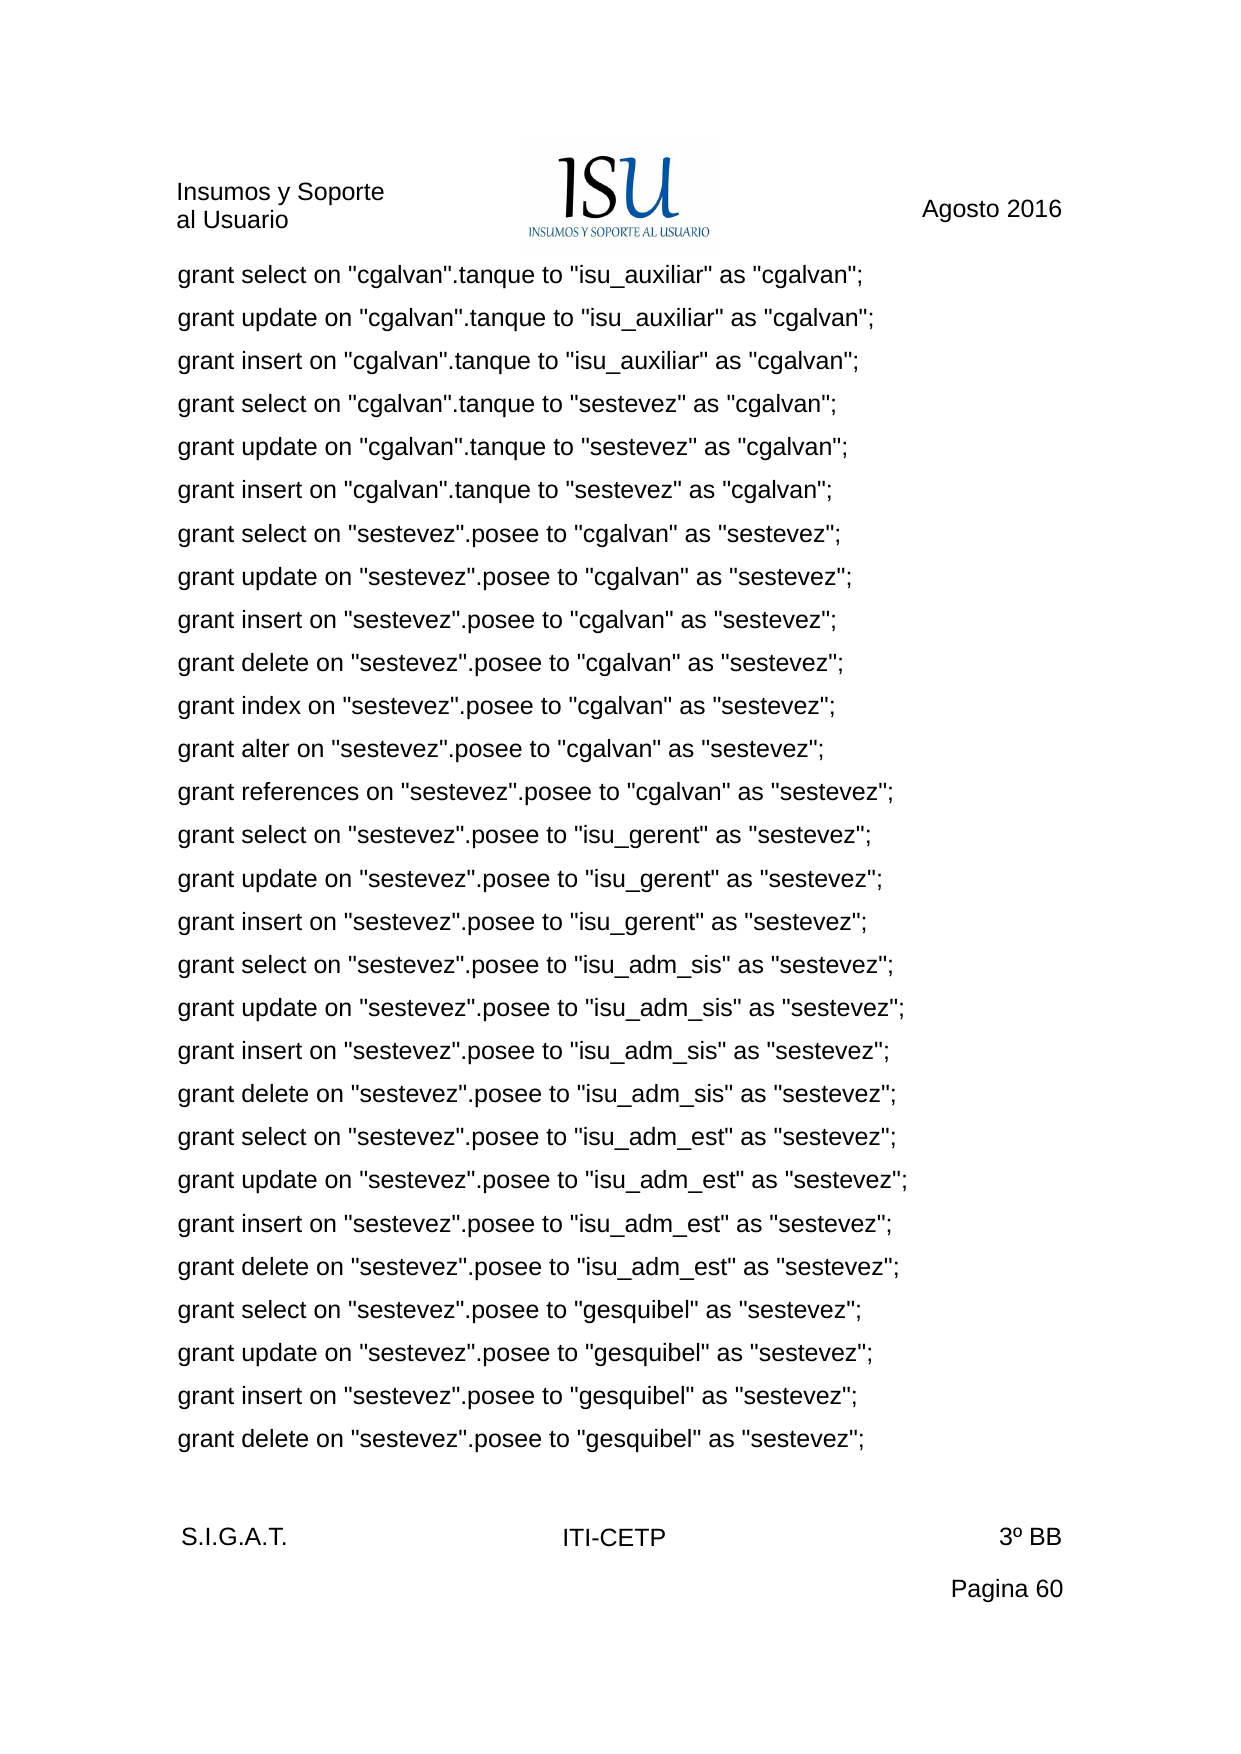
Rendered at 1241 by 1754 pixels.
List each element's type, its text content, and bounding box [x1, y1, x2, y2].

picture [517, 138, 723, 252]
text grant select on "cgalvan".tanque to "isu_auxiliar" as "cgalvan"; grant update on "cgalvan".tanque to "isu_auxiliar" as "cgalvan"; grant insert on "cgalvan".tanque to "isu_auxiliar" as "cgalvan"; grant select on "cgalvan".tanque to "sestevez" as "cgalvan"; grant update on "cgalvan".tanque to "sestevez" as "cgalvan"; grant insert on "cgalvan".tanque to "sestevez" as "cgalvan"; grant select on "sestevez".posee to "cgalvan" as "sestevez"; grant update on "sestevez".posee to "cgalvan" as "sestevez"; grant insert on "sestevez".posee to "cgalvan" as "sestevez"; grant delete on "sestevez".posee to "cgalvan" as "sestevez"; grant index on "sestevez".posee to "cgalvan" as "sestevez"; grant alter on "sestevez".posee to "cgalvan" as "sestevez"; grant references on "sestevez".posee to "cgalvan" as "sestevez"; grant select on "sestevez".posee to "isu_gerent" as "sestevez"; grant update on "sestevez".posee to "isu_gerent" as "sestevez"; grant insert on "sestevez".posee to "isu_gerent" as "sestevez"; grant select on "sestevez".posee to "isu_adm_sis" as "sestevez"; grant update on "sestevez".posee to "isu_adm_sis" as "sestevez"; grant insert on "sestevez".posee to "isu_adm_sis" as "sestevez"; grant delete on "sestevez".posee to "isu_adm_sis" as "sestevez"; grant select on "sestevez".posee to "isu_adm_est" as "sestevez"; grant update on "sestevez".posee to "isu_adm_est" as "sestevez"; grant insert on "sestevez".posee to "isu_adm_est" as "sestevez"; grant delete on "sestevez".posee to "isu_adm_est" as "sestevez"; grant select on "sestevez".posee to "gesquibel" as "sestevez"; grant update on "sestevez".posee to "gesquibel" as "sestevez"; grant insert on "sestevez".posee to "gesquibel" as "sestevez"; grant delete on "sestevez".posee to "gesquibel" as "sestevez"; [177, 260, 1063, 1453]
